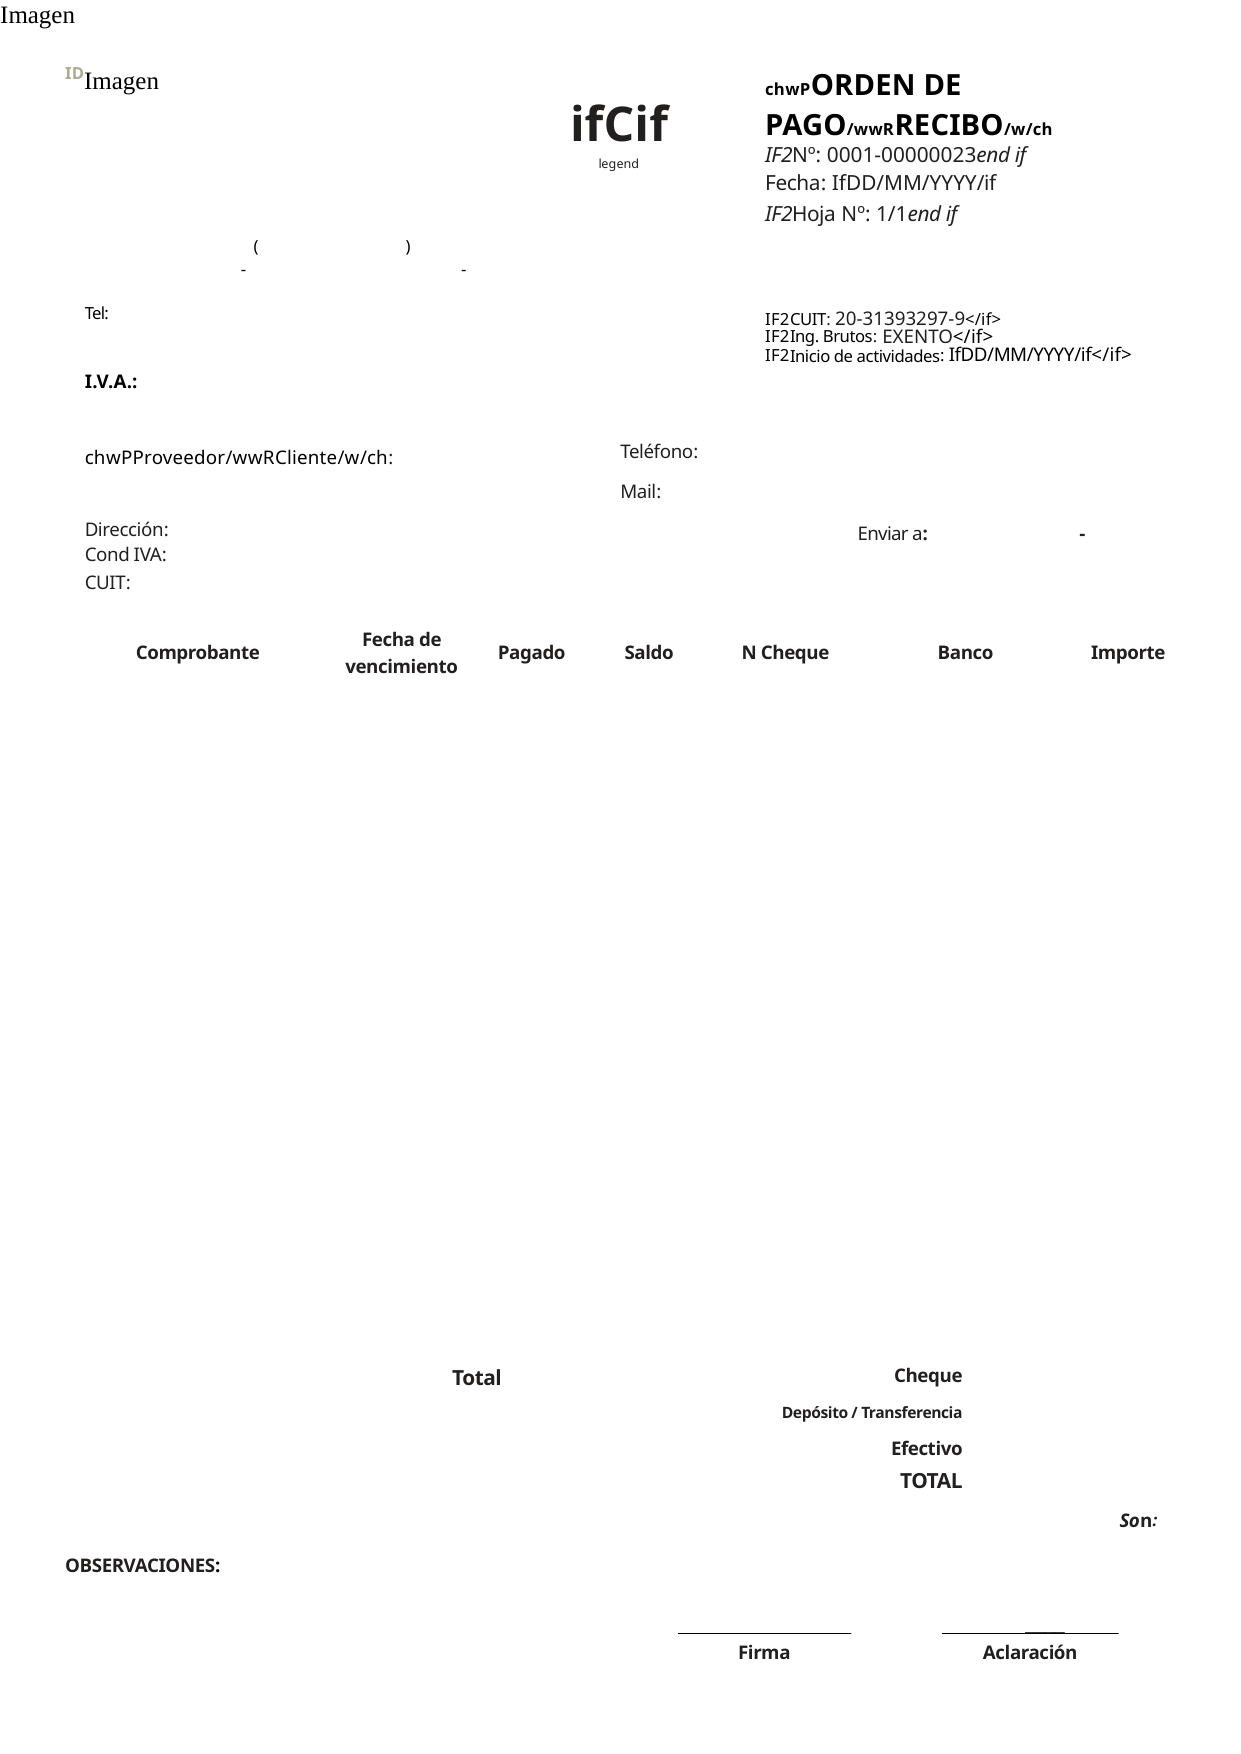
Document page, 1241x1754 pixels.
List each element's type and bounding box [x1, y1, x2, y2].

table_header [65, 689, 707, 735]
table_cell [473, 735, 590, 782]
table_cell [708, 1106, 720, 1152]
table_cell [65, 782, 707, 828]
table_cell [720, 735, 849, 782]
table_cell [65, 1013, 330, 1059]
table_cell [65, 735, 330, 782]
table_cell [65, 967, 707, 1013]
table_cell [590, 874, 707, 920]
table_cell [65, 920, 707, 967]
table_header [720, 689, 1176, 735]
table_cell [590, 1013, 707, 1059]
table_cell [330, 735, 472, 782]
table_cell [330, 1013, 472, 1059]
table_cell [720, 1106, 1176, 1152]
table_header [708, 689, 720, 1106]
table_cell [65, 1106, 707, 1152]
table_cell [65, 1059, 707, 1105]
table_cell [65, 874, 330, 920]
table_cell [850, 735, 1081, 782]
table_cell [590, 735, 707, 782]
table_cell [65, 828, 707, 874]
table_cell [1081, 735, 1176, 782]
table_cell [473, 1013, 590, 1059]
table_cell [473, 874, 590, 920]
table_cell [720, 782, 1176, 828]
table_header [720, 828, 1176, 1106]
table_cell [330, 874, 472, 920]
